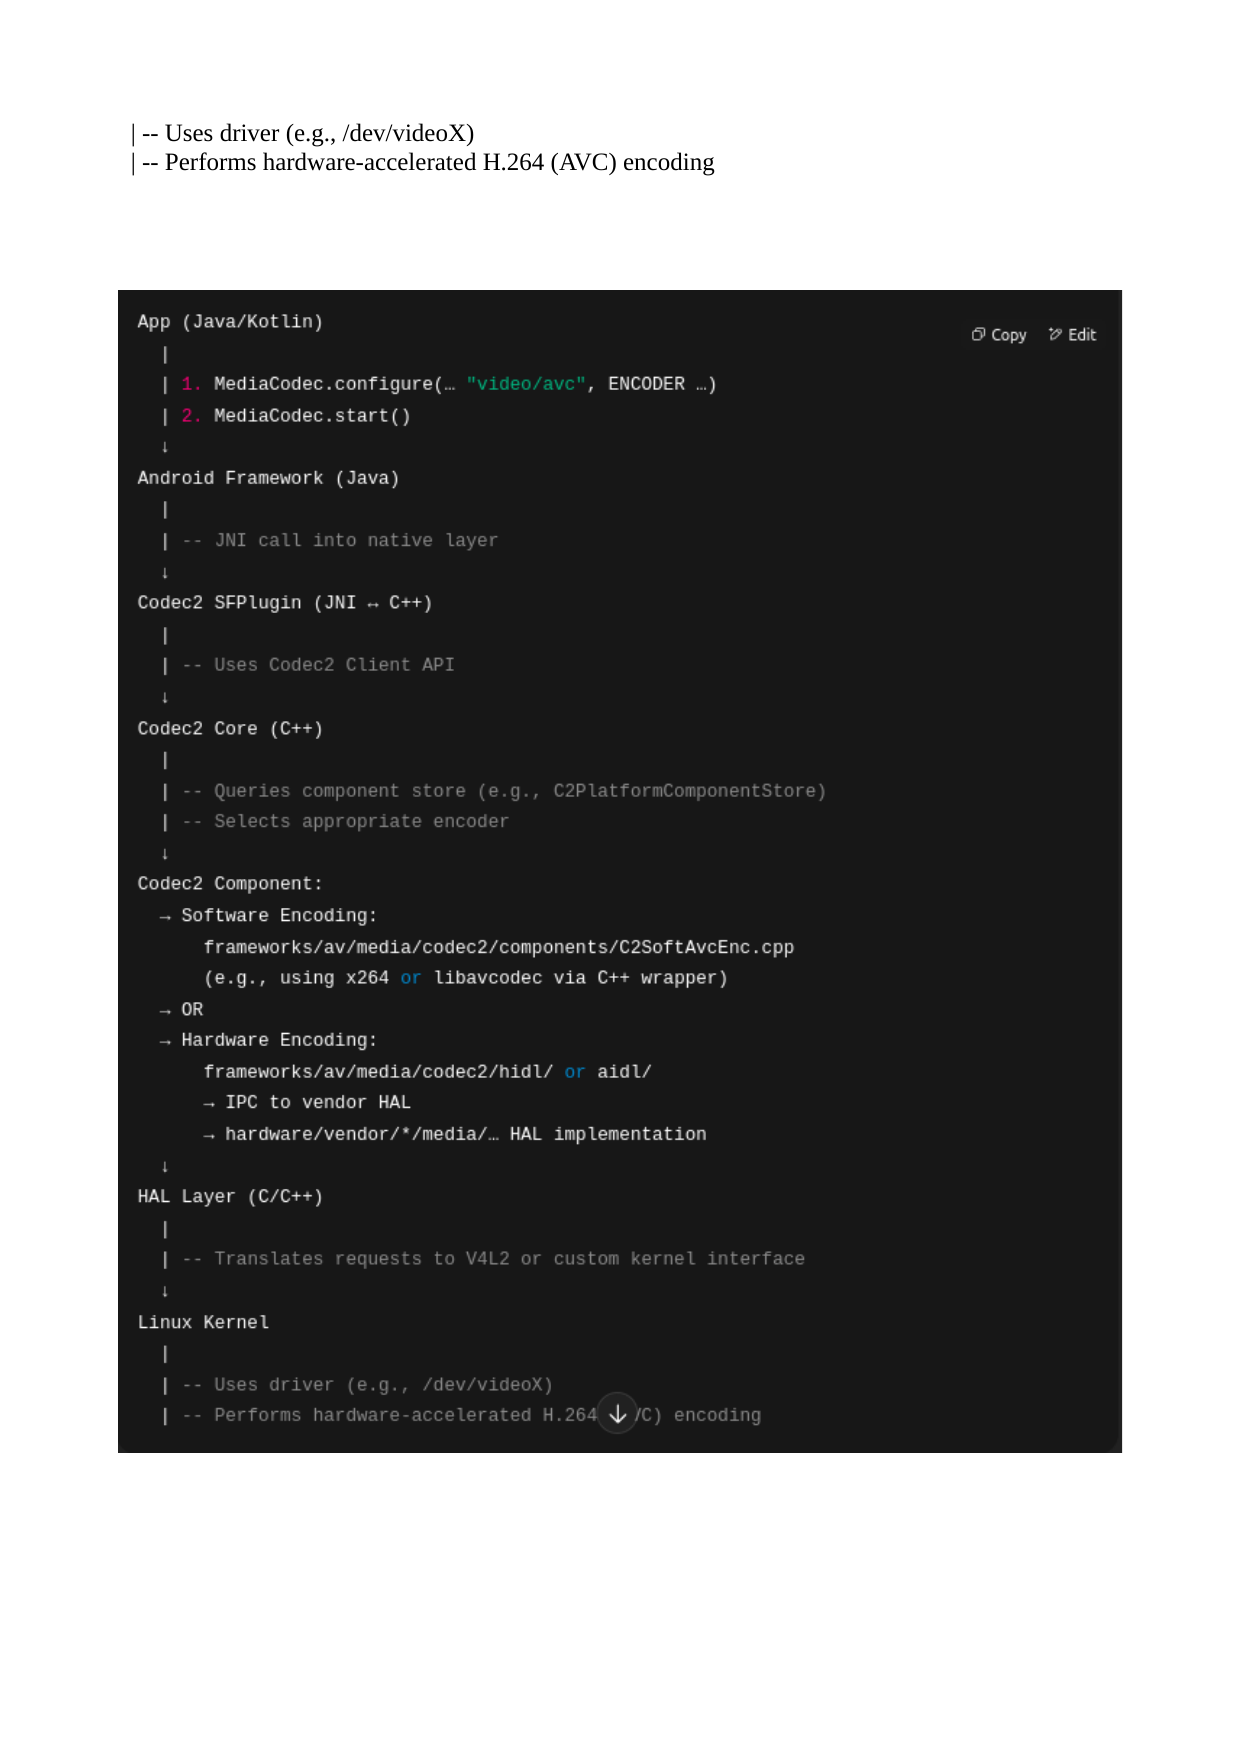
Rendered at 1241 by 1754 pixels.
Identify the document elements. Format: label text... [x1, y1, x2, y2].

picture [118, 290, 1123, 1453]
text | -- Performs hardware-accelerated H.264 (AVC) encoding [118, 147, 1122, 262]
text | -- Uses driver (e.g., /dev/videoX) [118, 118, 1122, 147]
